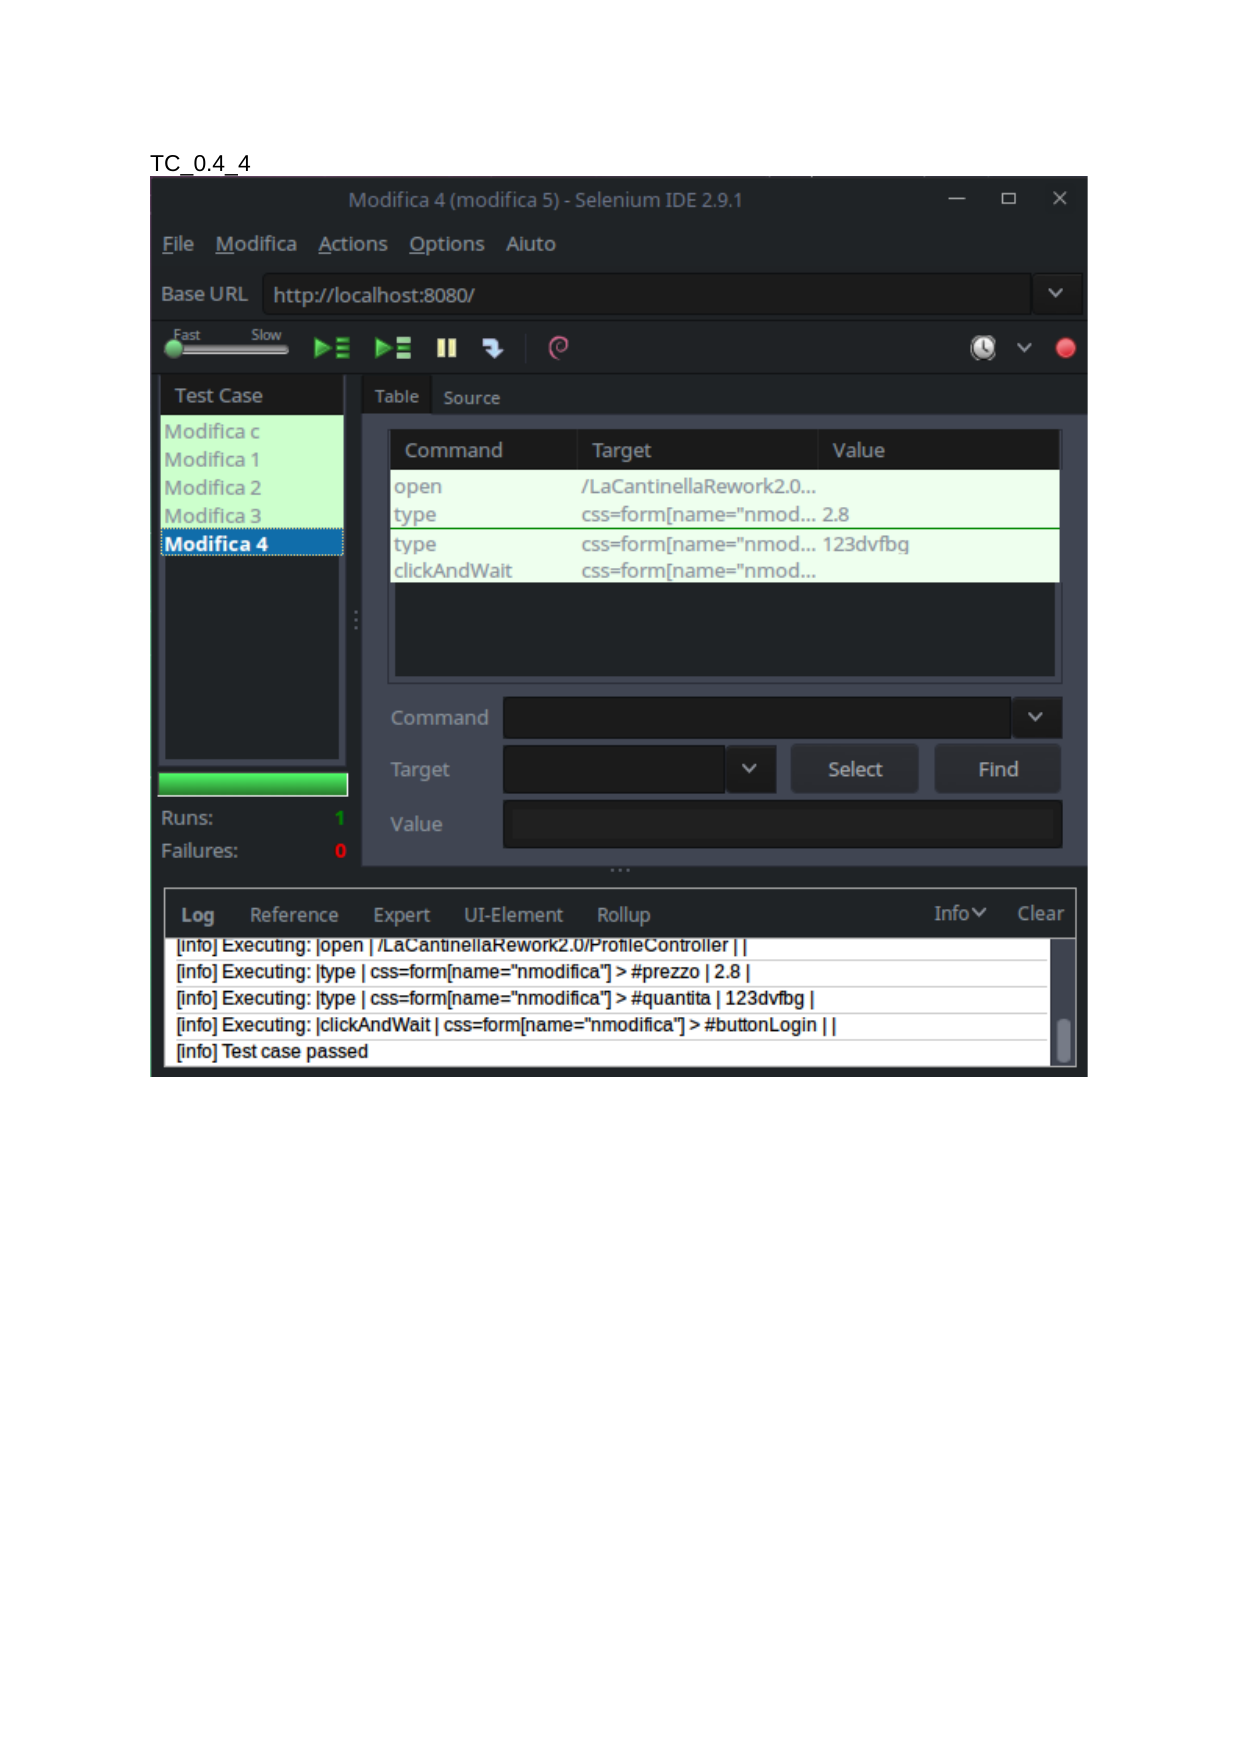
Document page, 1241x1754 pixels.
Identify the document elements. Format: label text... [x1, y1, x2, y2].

picture [150, 176, 1088, 1077]
text TC_0.4_4 [150, 150, 1090, 176]
